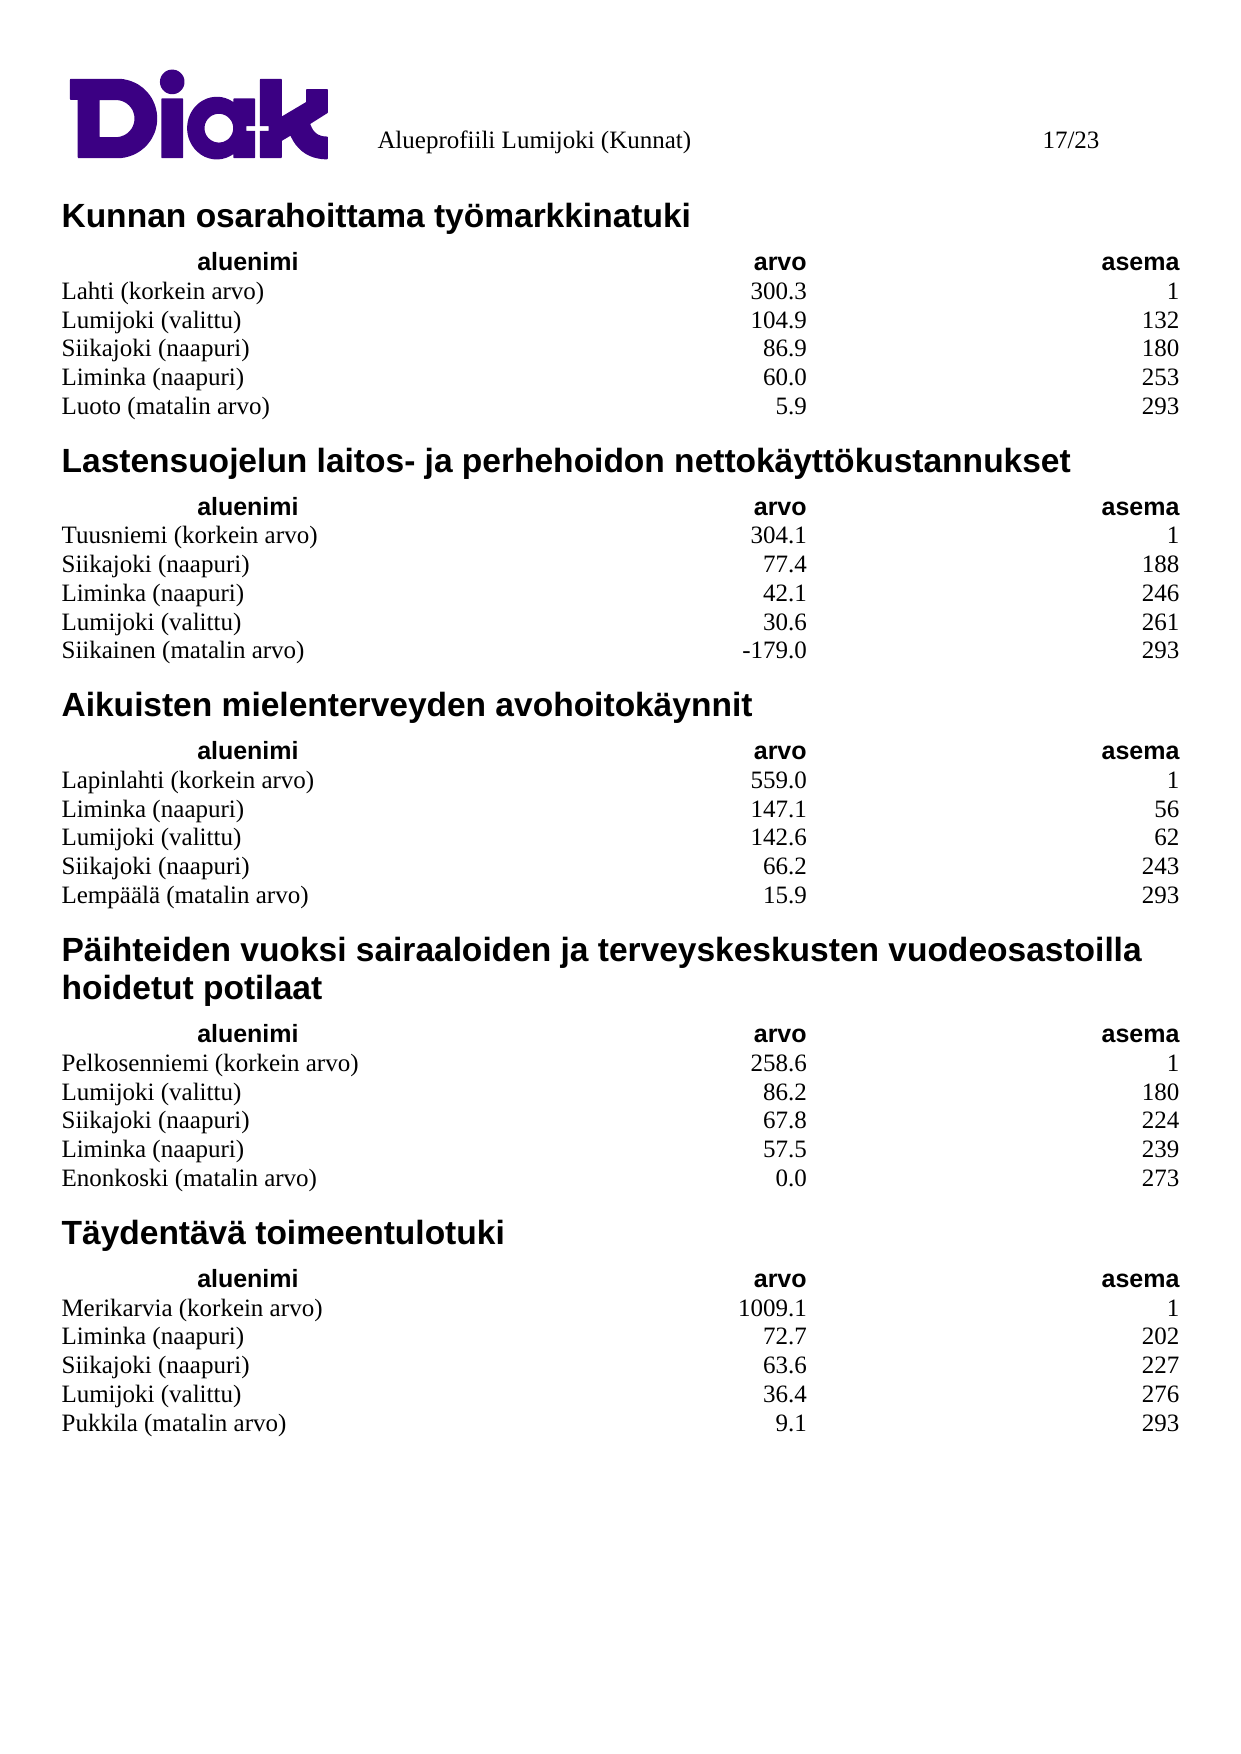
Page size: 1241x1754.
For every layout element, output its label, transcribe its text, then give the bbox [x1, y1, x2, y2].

table_cell 1 [806, 276, 1179, 305]
table_cell Siikajoki (naapuri) [61, 1350, 434, 1379]
table_cell Lahti (korkein arvo) [61, 276, 434, 305]
table_cell Merikarvia (korkein arvo) [61, 1293, 434, 1321]
table_header aluenimi [61, 492, 434, 521]
table_cell 0.0 [434, 1163, 806, 1192]
table_cell 239 [806, 1134, 1179, 1163]
table_cell 300.3 [434, 276, 806, 305]
table_cell 202 [806, 1321, 1179, 1350]
table_cell 1 [806, 1293, 1179, 1321]
table_header aluenimi [61, 736, 434, 765]
table_cell 77.4 [434, 549, 806, 578]
table_cell 86.9 [434, 334, 806, 362]
table_cell 227 [806, 1350, 1179, 1379]
table_cell 180 [806, 1077, 1179, 1106]
table_cell Siikainen (matalin arvo) [61, 636, 434, 664]
table_cell Siikajoki (naapuri) [61, 549, 434, 578]
table_cell 42.1 [434, 578, 806, 607]
table_cell Liminka (naapuri) [61, 794, 434, 822]
subtitle Päihteiden vuoksi sairaaloiden ja terveyskeskusten vuodeosastoilla hoidetut potilaat [61, 929, 1179, 1007]
table_header arvo [434, 1019, 806, 1048]
table_cell Siikajoki (naapuri) [61, 334, 434, 362]
table_cell 67.8 [434, 1106, 806, 1134]
table_header asema [806, 736, 1179, 765]
table_cell 1 [806, 521, 1179, 549]
table_cell 66.2 [434, 851, 806, 880]
table_cell Liminka (naapuri) [61, 362, 434, 391]
table_cell Lumijoki (valittu) [61, 305, 434, 333]
table_cell 9.1 [434, 1408, 806, 1436]
table_cell 293 [806, 391, 1179, 420]
table_cell Luoto (matalin arvo) [61, 391, 434, 420]
table_header asema [806, 247, 1179, 276]
table_cell 104.9 [434, 305, 806, 333]
table_cell 72.7 [434, 1321, 806, 1350]
table_cell 273 [806, 1163, 1179, 1192]
table_cell Siikajoki (naapuri) [61, 1106, 434, 1134]
table_cell 188 [806, 549, 1179, 578]
table_cell Pelkosenniemi (korkein arvo) [61, 1048, 434, 1077]
table_cell 63.6 [434, 1350, 806, 1379]
table_cell Liminka (naapuri) [61, 578, 434, 607]
table_cell Enonkoski (matalin arvo) [61, 1163, 434, 1192]
table_cell Tuusniemi (korkein arvo) [61, 521, 434, 549]
table_cell 246 [806, 578, 1179, 607]
table_cell 30.6 [434, 607, 806, 636]
table_header arvo [434, 1264, 806, 1293]
table_cell 5.9 [434, 391, 806, 420]
table_header arvo [434, 736, 806, 765]
table_cell 293 [806, 636, 1179, 664]
table_cell Lapinlahti (korkein arvo) [61, 765, 434, 794]
table_cell 36.4 [434, 1379, 806, 1408]
table_cell Liminka (naapuri) [61, 1134, 434, 1163]
table_cell -179.0 [434, 636, 806, 664]
table_cell 60.0 [434, 362, 806, 391]
table_cell 57.5 [434, 1134, 806, 1163]
table_header asema [806, 1264, 1179, 1293]
table_cell 1 [806, 1048, 1179, 1077]
table_cell 293 [806, 1408, 1179, 1436]
table_cell Lumijoki (valittu) [61, 607, 434, 636]
table_cell 253 [806, 362, 1179, 391]
table_cell 1 [806, 765, 1179, 794]
table_cell 142.6 [434, 823, 806, 851]
table_cell 86.2 [434, 1077, 806, 1106]
table_cell 243 [806, 851, 1179, 880]
table_header aluenimi [61, 247, 434, 276]
table_cell Lumijoki (valittu) [61, 1077, 434, 1106]
table_header arvo [434, 247, 806, 276]
table_cell 62 [806, 823, 1179, 851]
table_header aluenimi [61, 1019, 434, 1048]
subtitle Kunnan osarahoittama työmarkkinatuki [61, 196, 1179, 235]
table_cell 1009.1 [434, 1293, 806, 1321]
table_cell 224 [806, 1106, 1179, 1134]
table_cell Lumijoki (valittu) [61, 1379, 434, 1408]
subtitle Lastensuojelun laitos- ja perhehoidon nettokäyttökustannukset [61, 441, 1179, 479]
table_header asema [806, 492, 1179, 521]
table_header arvo [434, 492, 806, 521]
table_cell 276 [806, 1379, 1179, 1408]
table_cell 293 [806, 880, 1179, 909]
table_cell 304.1 [434, 521, 806, 549]
table_cell 15.9 [434, 880, 806, 909]
table_cell 147.1 [434, 794, 806, 822]
table_cell 180 [806, 334, 1179, 362]
table_cell 258.6 [434, 1048, 806, 1077]
subtitle Täydentävä toimeentulotuki [61, 1213, 1179, 1251]
table_cell Liminka (naapuri) [61, 1321, 434, 1350]
table_cell Siikajoki (naapuri) [61, 851, 434, 880]
table_cell 56 [806, 794, 1179, 822]
subtitle Aikuisten mielenterveyden avohoitokäynnit [61, 685, 1179, 724]
table_cell Lumijoki (valittu) [61, 823, 434, 851]
table_cell 132 [806, 305, 1179, 333]
table_cell Lempäälä (matalin arvo) [61, 880, 434, 909]
table_cell 261 [806, 607, 1179, 636]
table_header aluenimi [61, 1264, 434, 1293]
table_header asema [806, 1019, 1179, 1048]
table_cell Pukkila (matalin arvo) [61, 1408, 434, 1436]
table_cell 559.0 [434, 765, 806, 794]
